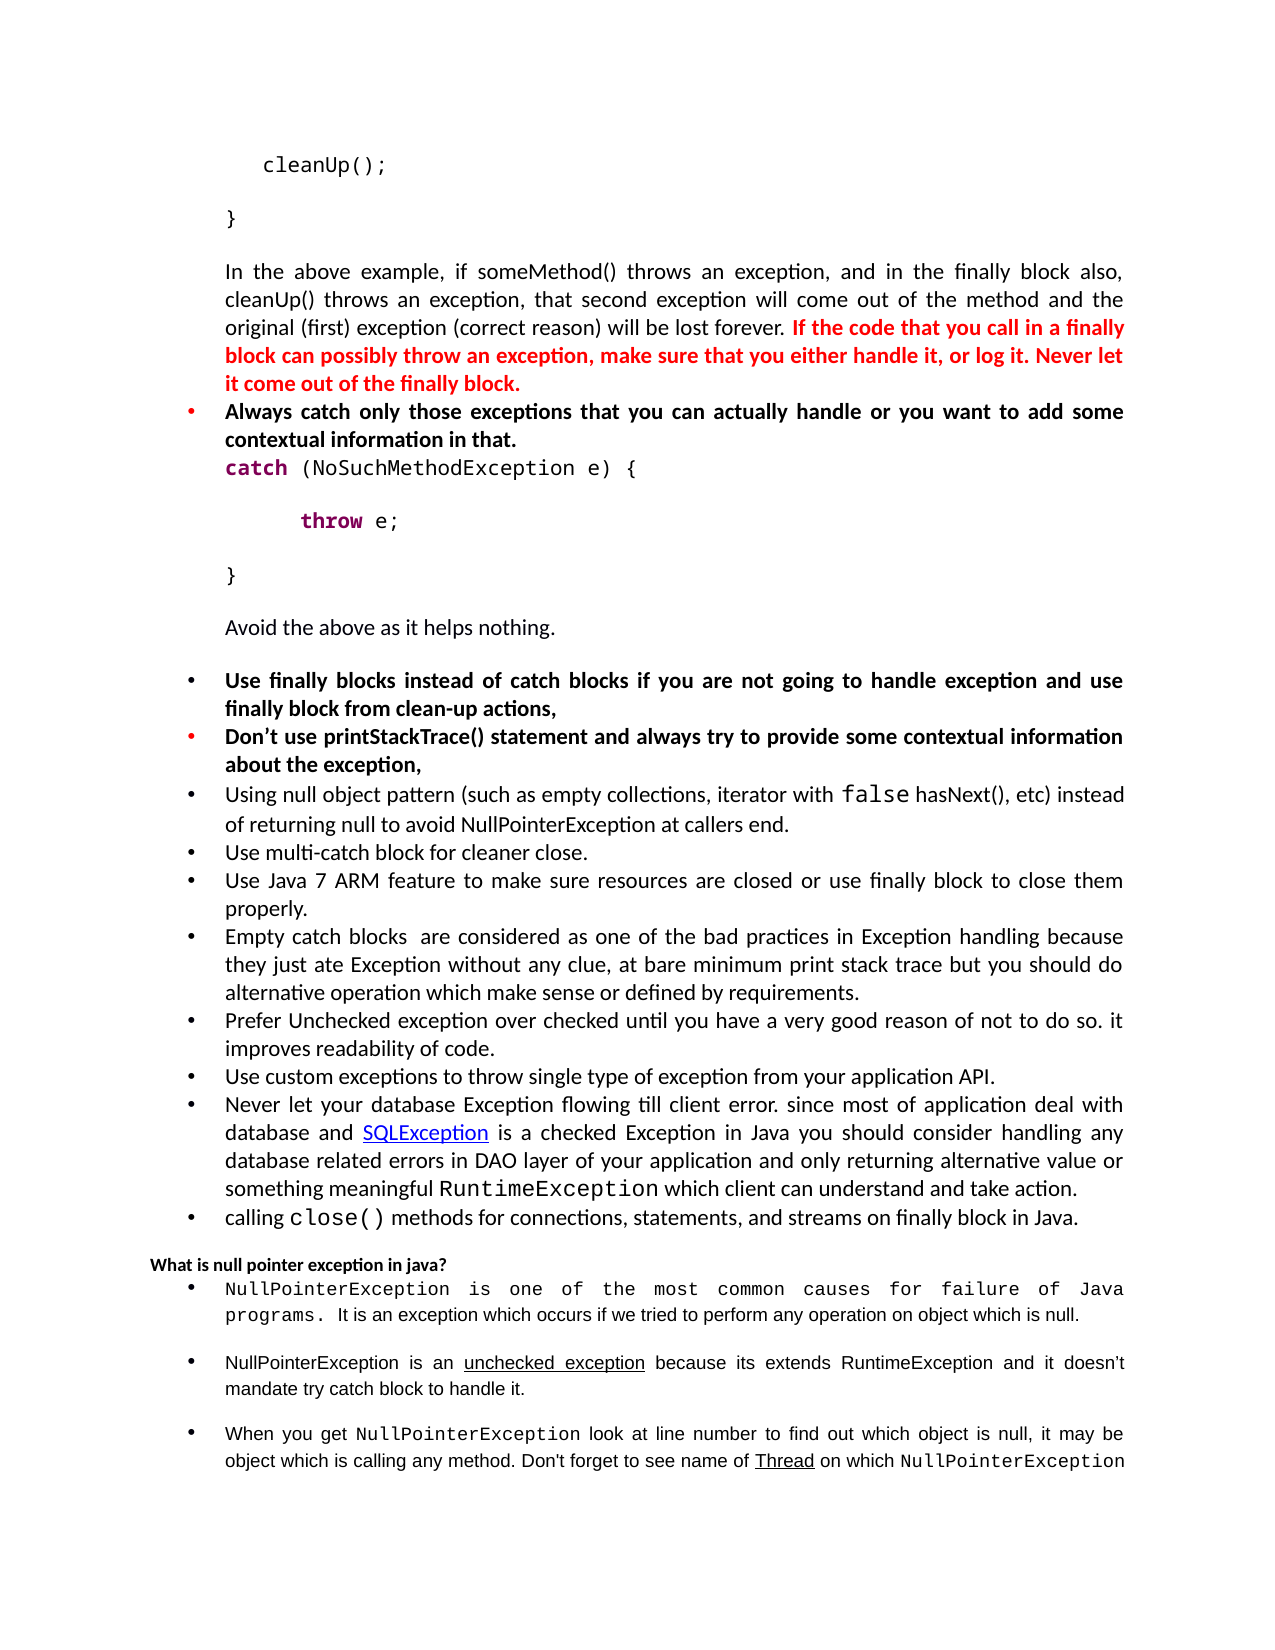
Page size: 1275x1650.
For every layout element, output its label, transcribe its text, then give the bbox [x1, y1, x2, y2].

list } [187, 560, 1125, 588]
list Never let your database Exception flowing till client error. since most of application deal with database and SQLException is a checked Exception in Java you should consider handling any database related errors in DAO layer of your application and only returning alternative value or something meaningful RuntimeException which client can understand and take action. [187, 1090, 1125, 1203]
list Prefer Unchecked exception over checked until you have a very good reason of not to do so. it improves readability of code. [187, 1006, 1125, 1062]
list calling close() methods for connections, statements, and streams on finally block in Java. [187, 1203, 1125, 1232]
list NullPointerException is an unchecked exception because its extends RuntimeException and it doesn’t mandate try catch block to handle it. [187, 1352, 1125, 1399]
list Use multi-catch block for cleaner close. [187, 838, 1125, 866]
list catch (NoSuchMethodException e) { [187, 453, 1125, 481]
list In the above example, if someMethod() throws an exception, and in the finally block also, cleanUp() throws an exception, that second exception will come out of the method and the original (first) exception (correct reason) will be lost forever. If the code that you call in a finally block can possibly throw an exception, make sure that you either handle it, or log it. Never let it come out of the finally block. [187, 257, 1125, 397]
list Don’t use printStackTrace() statement and always try to provide some contextual information about the exception, [187, 722, 1125, 778]
list Always catch only those exceptions that you can actually handle or you want to add some contextual information in that. [187, 397, 1125, 453]
list Avoid the above as it helps nothing. [187, 613, 1125, 641]
subtitle What is null pointer exception in java? [150, 1253, 1125, 1276]
list Use Java 7 ARM feature to make sure resources are closed or use finally block to close them properly. [187, 866, 1125, 922]
list Empty catch blocks are considered as one of the bad practices in Exception handling because they just ate Exception without any clue, at bare minimum print stack trace but you should do alternative operation which make sense or defined by requirements. [187, 922, 1125, 1006]
list } [187, 203, 1125, 232]
list Use finally blocks instead of catch blocks if you are not going to handle exception and use finally block from clean-up actions, [187, 666, 1125, 722]
list throw e; [187, 506, 1125, 535]
list cleanUp(); [225, 150, 1125, 178]
list Using null object pattern (such as empty collections, iterator with false hasNext(), etc) instead of returning null to avoid NullPointerException at callers end. [187, 778, 1125, 838]
list When you get NullPointerException look at line number to find out which object is null, it may be object which is calling any method. Don't forget to see name of Thread on which NullPointerException [187, 1423, 1125, 1473]
list Use custom exceptions to throw single type of exception from your application API. [187, 1062, 1125, 1090]
list NullPointerException is one of the most common causes for failure of Java programs. It is an exception which occurs if we tried to perform any operation on object which is null. [187, 1279, 1125, 1327]
